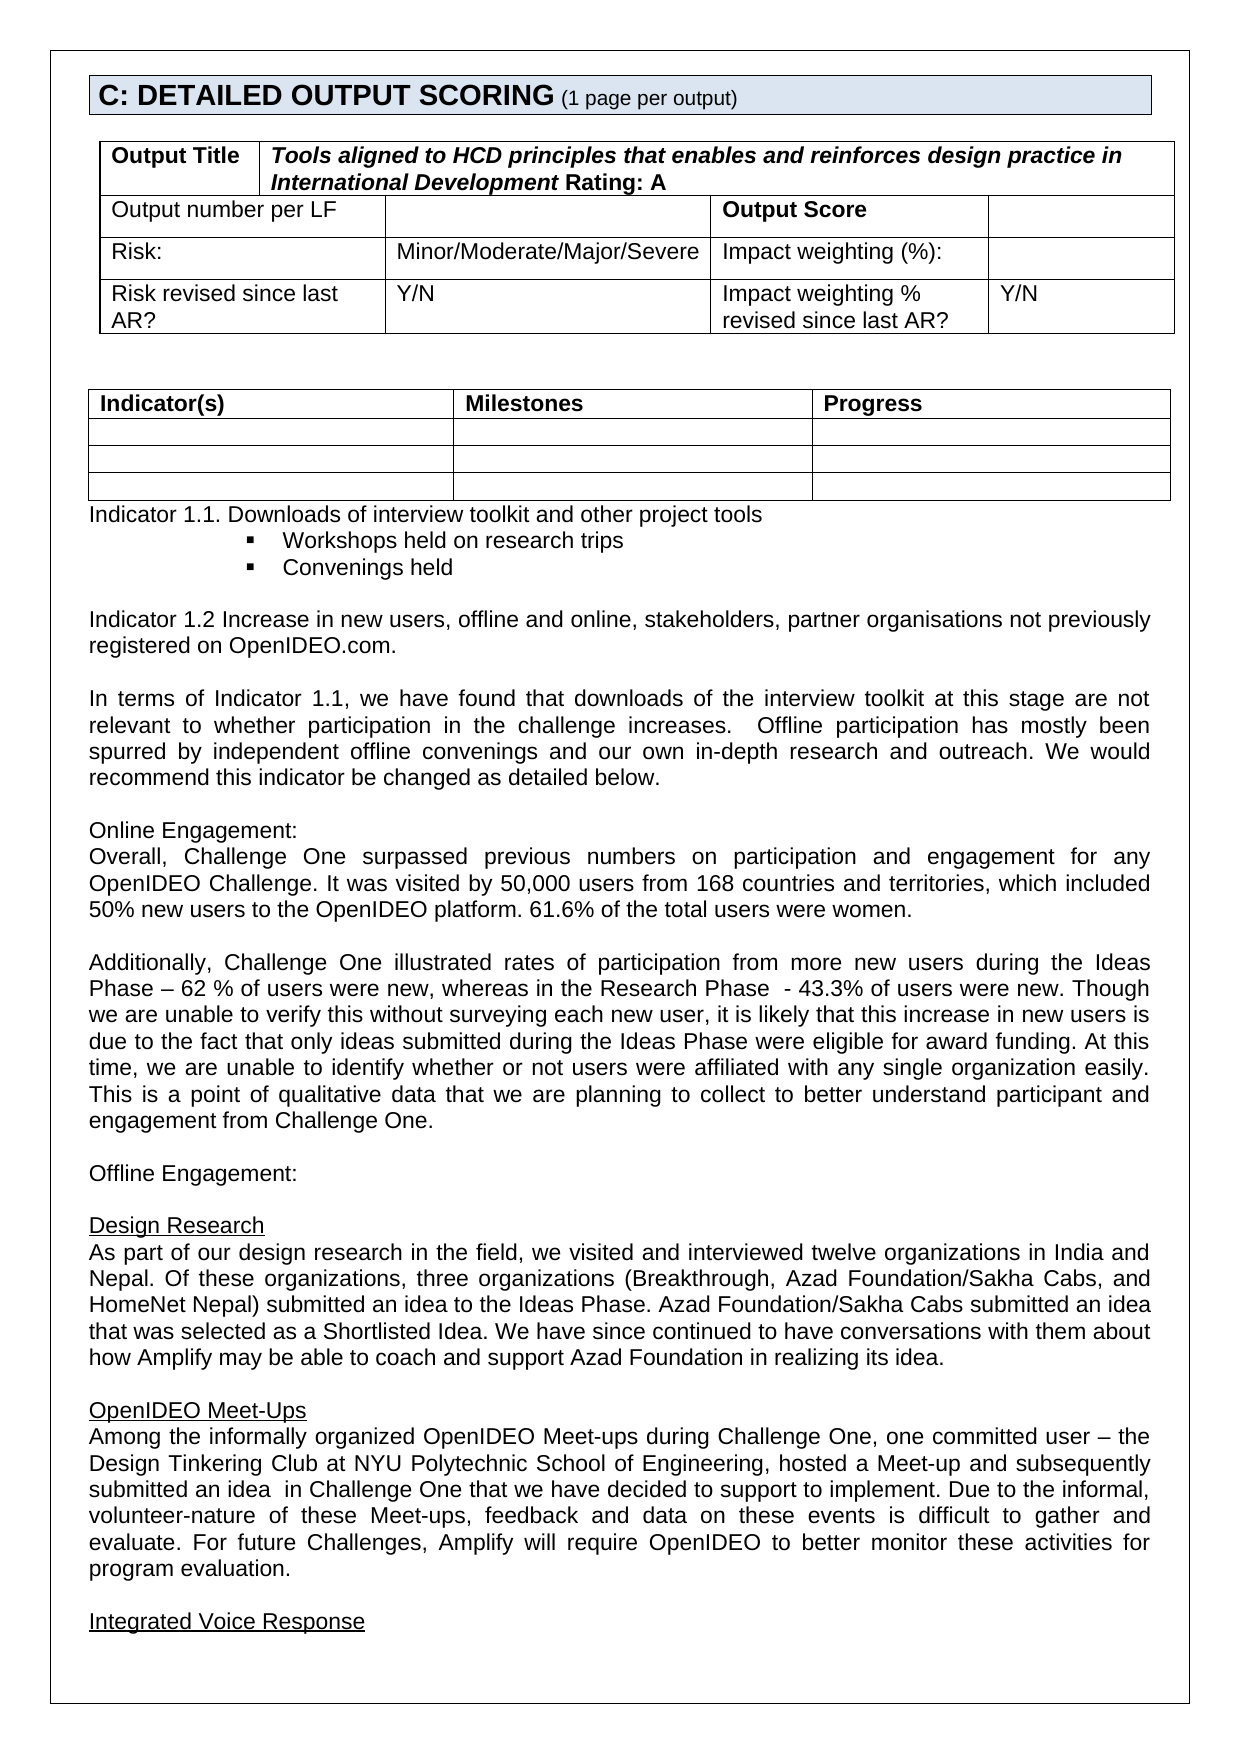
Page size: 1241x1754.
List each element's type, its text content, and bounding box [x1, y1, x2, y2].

table_cell Impact weighting (%): [711, 238, 988, 279]
table_cell Output Score [711, 196, 988, 237]
table_header Output Title [101, 142, 259, 195]
text Indicator 1.1. Downloads of interview toolkit and other project tools [89, 501, 1152, 527]
table_cell [813, 419, 1170, 445]
table_cell [454, 446, 812, 472]
text Online Engagement: [89, 817, 1152, 843]
table_cell [89, 473, 453, 500]
text As part of our design research in the field, we visited and interviewed twelve organizations in India and Nepal. Of these organizations, three organizations (Breakthrough, Azad Foundation/Sakha Cabs, and HomeNet Nepal) submitted an idea to the Ideas Phase. Azad Foundation/Sakha Cabs submitted an idea that was selected as a Shortlisted Idea. We have since continued to have conversations with them about how Amplify may be able to coach and support Azad Foundation in realizing its idea. [89, 1239, 1152, 1370]
table_cell [989, 196, 1174, 237]
table_header Progress [813, 390, 1170, 417]
table_cell [454, 419, 812, 445]
table_cell [454, 473, 812, 500]
text Additionally, Challenge One illustrated rates of participation from more new users during the Ideas Phase – 62 % of users were new, whereas in the Research Phase - 43.3% of users were new. Though we are unable to verify this without surveying each new user, it is likely that this increase in new users is due to the fact that only ideas submitted during the Ideas Phase were eligible for award funding. At this time, we are unable to identify whether or not users were affiliated with any single organization easily. This is a point of qualitative data that we are planning to collect to better understand participant and engagement from Challenge One. [89, 949, 1152, 1133]
text Design Research [89, 1212, 1152, 1239]
table_cell Y/N [989, 280, 1174, 333]
table_cell [989, 238, 1174, 279]
text In terms of Indicator 1.1, we have found that downloads of the interview toolkit at this stage are not relevant to whether participation in the challenge increases. Offline participation has mostly been spurred by independent offline convenings and our own in-depth research and outreach. We would recommend this indicator be changed as detailed below. [89, 685, 1152, 791]
table_cell Impact weighting % revised since last AR? [711, 280, 988, 333]
table_cell Output number per LF [101, 196, 385, 237]
table_header Indicator(s) [89, 390, 453, 417]
table_header Tools aligned to HCD principles that enables and reinforces design practice in International Development Rating: A [260, 142, 1174, 195]
table_cell [89, 446, 453, 472]
table_cell Y/N [386, 280, 710, 333]
subtitle C: DETAILED OUTPUT SCORING (1 page per output) [90, 76, 1151, 114]
list Workshops held on research trips [245, 527, 1152, 553]
table_cell Minor/Moderate/Major/Severe [386, 238, 710, 279]
table_cell [813, 446, 1170, 472]
table_cell Risk revised since last AR? [101, 280, 385, 333]
text OpenIDEO Meet-Ups [89, 1397, 1152, 1423]
table_cell [386, 196, 710, 237]
table_cell [813, 473, 1170, 500]
table_cell [89, 419, 453, 445]
table_cell Risk: [101, 238, 385, 279]
list Convenings held [245, 553, 1152, 580]
text Overall, Challenge One surpassed previous numbers on participation and engagement for any OpenIDEO Challenge. It was visited by 50,000 users from 168 countries and territories, which included 50% new users to the OpenIDEO platform. 61.6% of the total users were women. [89, 843, 1152, 922]
text Offline Engagement: [89, 1159, 1152, 1186]
text Indicator 1.2 Increase in new users, offline and online, stakeholders, partner organisations not previously registered on OpenIDEO.com. [89, 606, 1152, 659]
text Among the informally organized OpenIDEO Meet-ups during Challenge One, one committed user – the Design Tinkering Club at NYU Polytechnic School of Engineering, hosted a Meet-up and subsequently submitted an idea in Challenge One that we have decided to support to implement. Due to the informal, volunteer-nature of these Meet-ups, feedback and data on these events is difficult to gather and evaluate. For future Challenges, Amplify will require OpenIDEO to better monitor these activities for program evaluation. [89, 1423, 1152, 1581]
text Integrated Voice Response [89, 1608, 1152, 1634]
table_header Milestones [454, 390, 812, 417]
